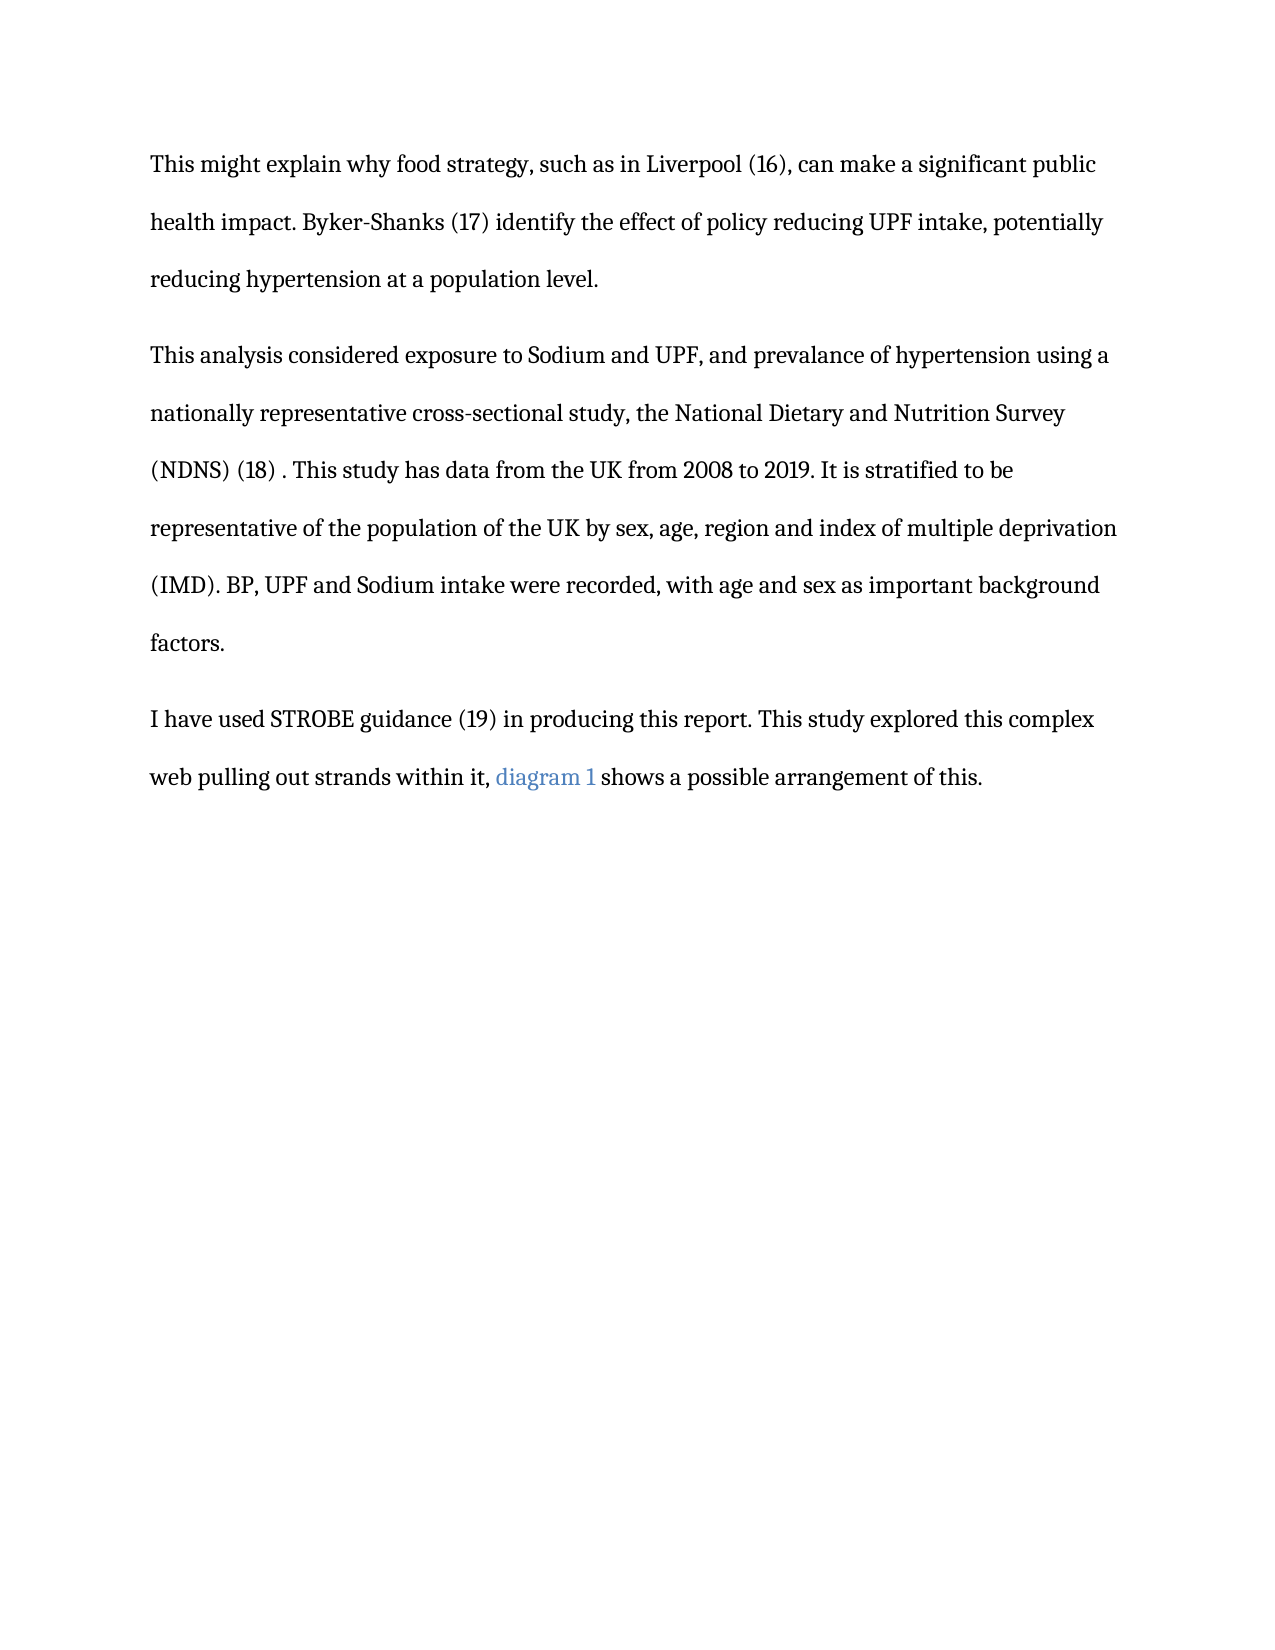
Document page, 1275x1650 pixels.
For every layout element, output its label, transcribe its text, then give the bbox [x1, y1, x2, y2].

text I have used STROBE guidance (19) in producing this report. This study explored this complex web pulling out strands within it, diagram 1 shows a possible arrangement of this. [150, 705, 1125, 791]
text This might explain why food strategy, such as in Liverpool (16), can make a significant public health impact. Byker-Shanks (17) identify the effect of policy reducing UPF intake, potentially reducing hypertension at a population level. [150, 150, 1125, 294]
text This analysis considered exposure to Sodium and UPF, and prevalance of hypertension using a nationally representative cross-sectional study, the National Dietary and Nutrition Survey (NDNS) (18) . This study has data from the UK from 2008 to 2019. It is stratified to be representative of the population of the UK by sex, age, region and index of multiple deprivation (IMD). BP, UPF and Sodium intake were recorded, with age and sex as important background factors. [150, 341, 1125, 657]
